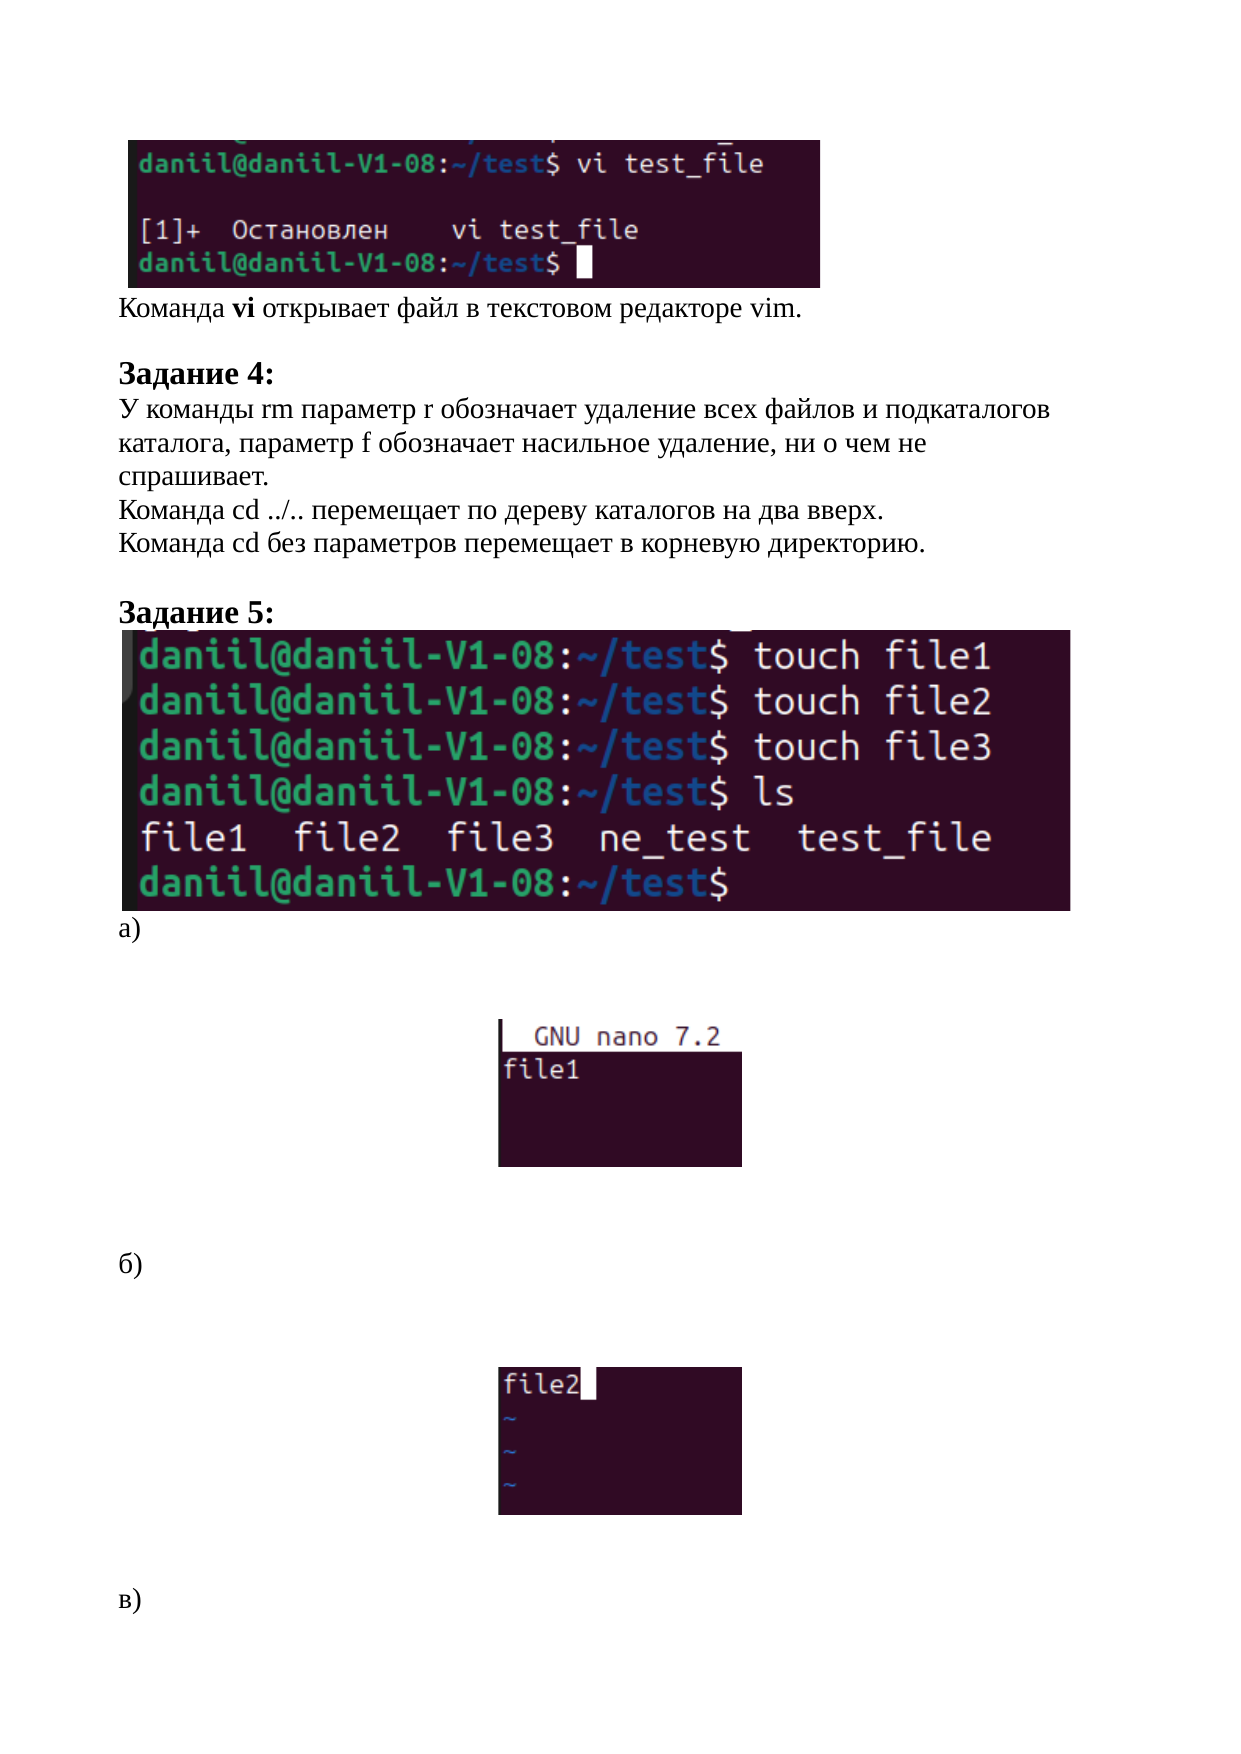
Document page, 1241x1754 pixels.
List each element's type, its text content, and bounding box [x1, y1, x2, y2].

text б) [118, 1246, 1122, 1279]
text спрашивает. [118, 458, 1122, 492]
text Команда cd без параметров перемещает в корневую директорию. [118, 525, 1122, 559]
text каталога, параметр f обозначает насильное удаление, ни о чем не [118, 425, 1122, 458]
picture [122, 630, 1071, 911]
picture [498, 1019, 742, 1167]
text в) [118, 1581, 1122, 1615]
text Задание 4: У команды rm параметр r обозначает удаление всех файлов и подкаталогов [118, 353, 1122, 425]
picture [498, 1367, 742, 1515]
text Команда cd ../.. перемещает по дереву каталогов на два вверх. [118, 492, 1122, 525]
text Задание 5: [118, 592, 1122, 631]
picture [128, 140, 821, 288]
text а) [118, 631, 1122, 944]
text Команда vi открывает файл в текстовом редакторе vim. [118, 291, 1122, 324]
